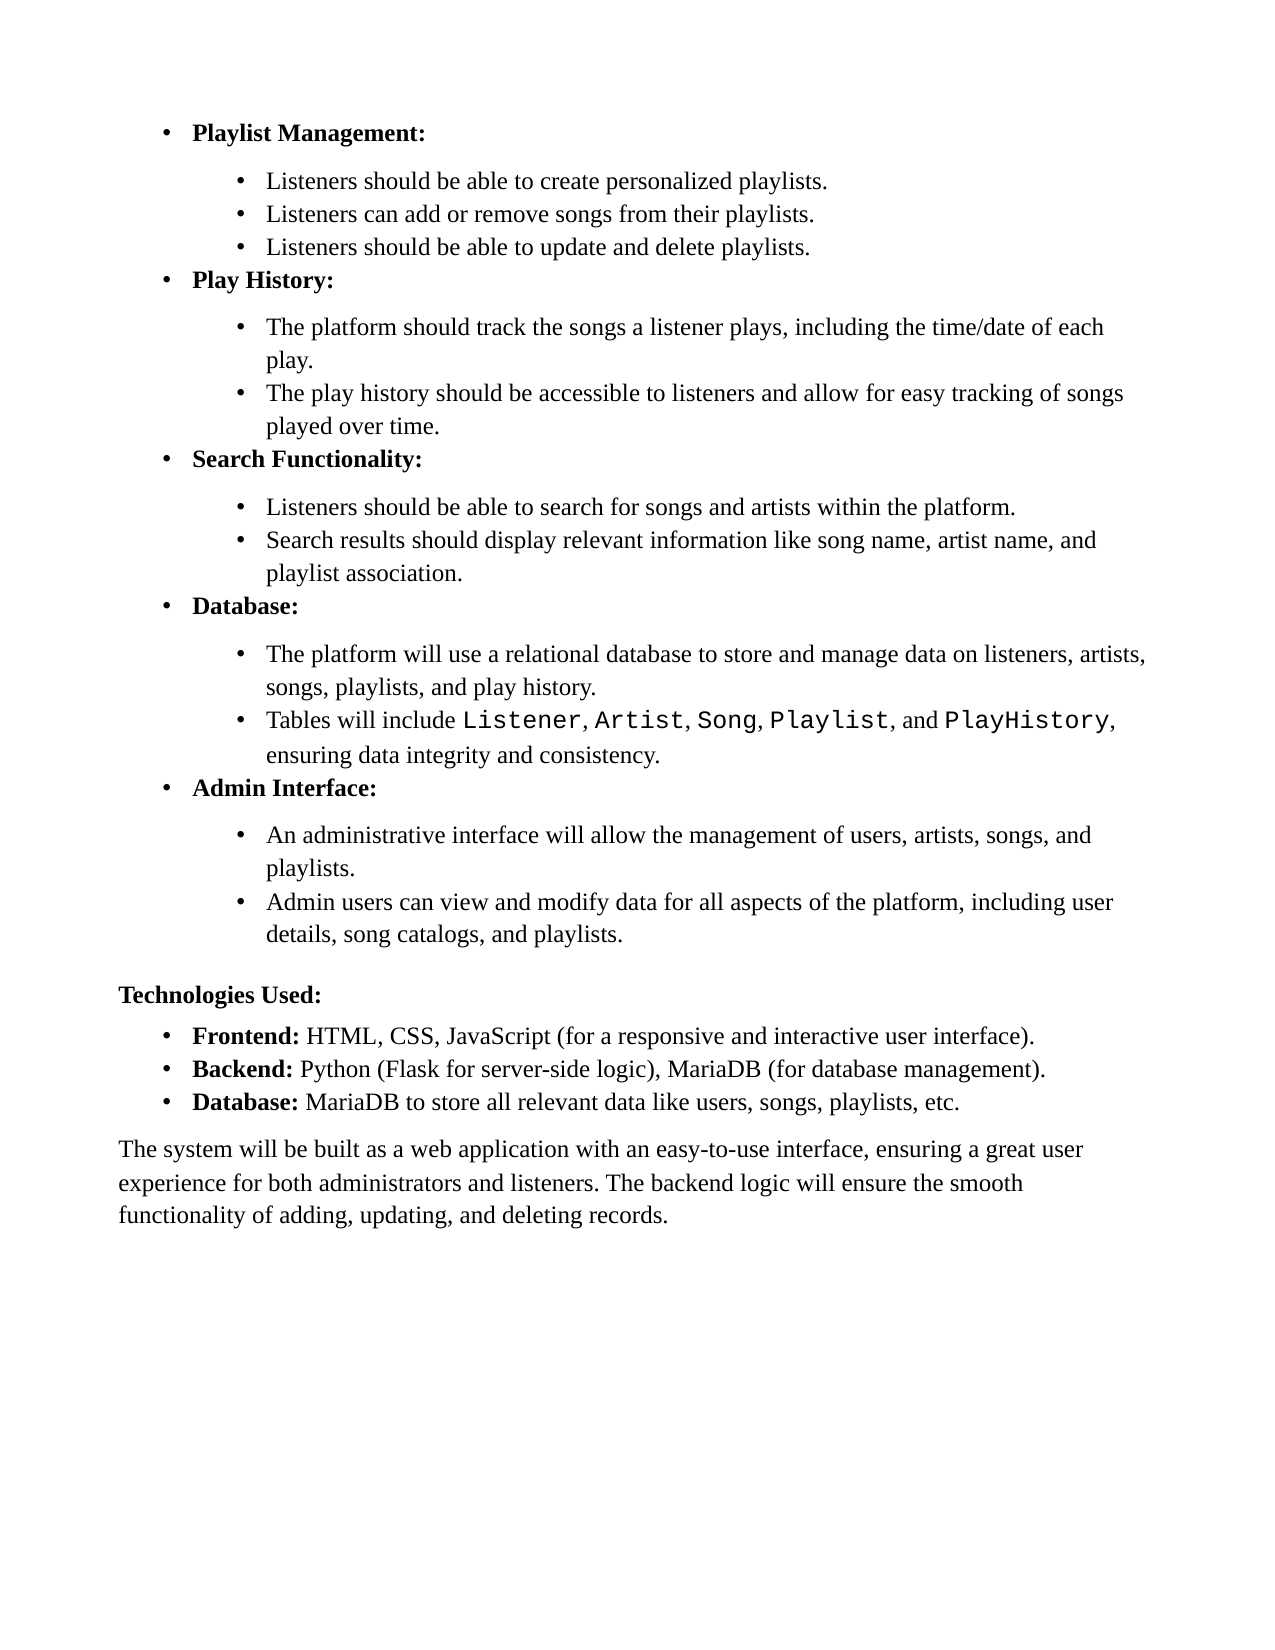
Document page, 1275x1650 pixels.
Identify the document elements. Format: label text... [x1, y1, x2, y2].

list The platform should track the songs a listener plays, including the time/date of each play. [236, 312, 1157, 374]
subtitle Technologies Used: [118, 980, 1157, 1008]
list Listeners should be able to search for songs and artists within the platform. [236, 492, 1157, 521]
list Tables will include Listener, Artist, Song, Playlist, and PlayHistory, ensuring data integrity and consistency. [236, 705, 1157, 769]
list Frontend: HTML, CSS, JavaScript (for a responsive and interactive user interface). [162, 1021, 1157, 1050]
list The platform will use a relational database to store and manage data on listeners, artists, songs, playlists, and play history. [236, 639, 1157, 701]
list Listeners should be able to update and delete playlists. [236, 232, 1157, 261]
list An administrative interface will allow the management of users, artists, songs, and playlists. [236, 821, 1157, 882]
list Listeners can add or remove songs from their playlists. [236, 199, 1157, 227]
list Database: MariaDB to store all relevant data like users, songs, playlists, etc. [162, 1087, 1157, 1116]
list Search Functionality: [162, 444, 1157, 473]
list Admin Interface: [162, 773, 1157, 802]
list The play history should be accessible to listeners and allow for easy tracking of songs played over time. [236, 378, 1157, 440]
list Admin users can view and modify data for all aspects of the platform, including user details, song catalogs, and playlists. [236, 887, 1157, 948]
list Search results should display relevant information like song name, artist name, and playlist association. [236, 525, 1157, 587]
list Play History: [162, 265, 1157, 293]
list Backend: Python (Flask for server-side logic), MariaDB (for database management). [162, 1054, 1157, 1083]
list Listeners should be able to create personalized playlists. [236, 166, 1157, 194]
list Playlist Management: [162, 118, 1157, 147]
text The system will be built as a web application with an easy-to-use interface, ensuring a great user experience for both administrators and listeners. The backend logic will ensure the smooth functionality of adding, updating, and deleting records. [118, 1134, 1157, 1229]
list Database: [162, 591, 1157, 620]
